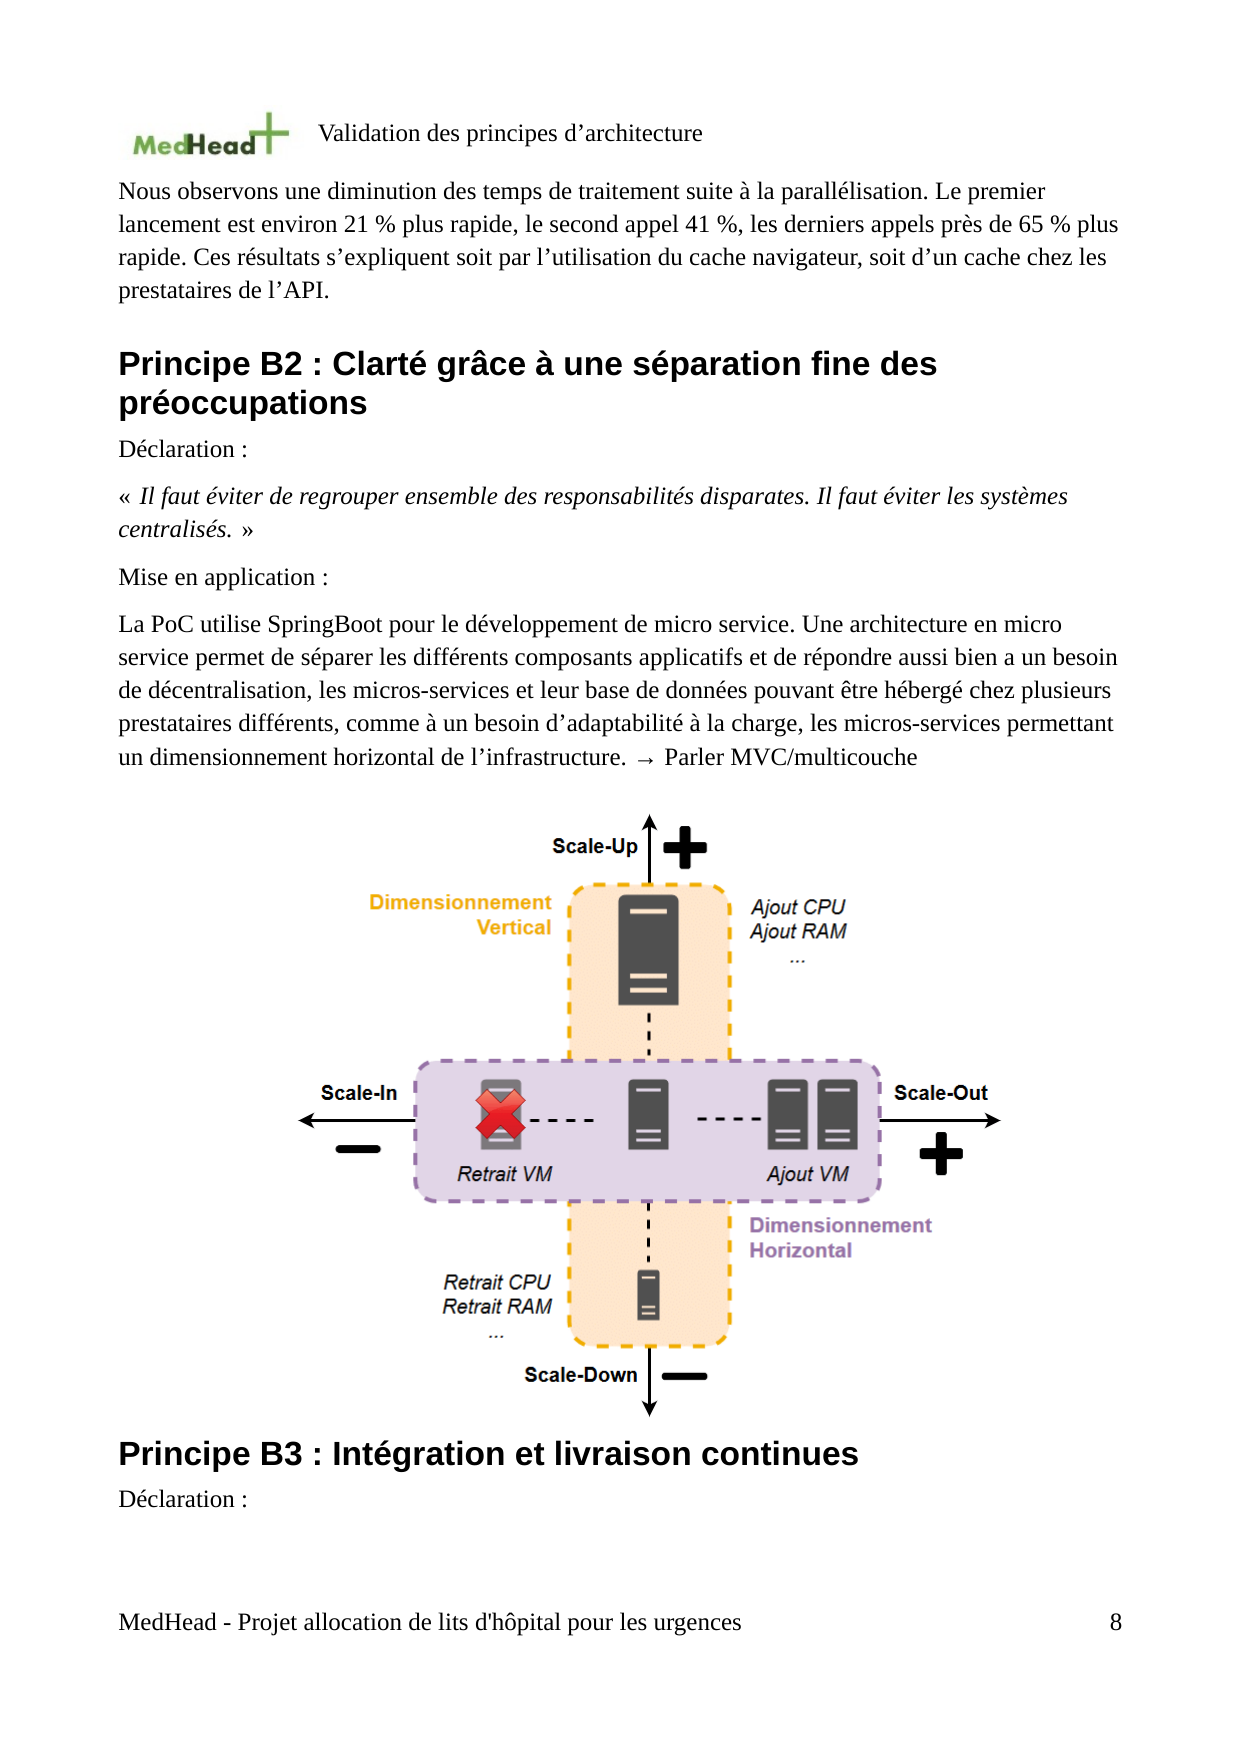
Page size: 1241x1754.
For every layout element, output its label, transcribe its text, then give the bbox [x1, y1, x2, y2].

text Déclaration : [118, 434, 1122, 462]
subtitle Principe B2 : Clarté grâce à une séparation fine des préoccupations [118, 344, 1122, 421]
subtitle Principe B3 : Intégration et livraison continues [118, 1433, 1122, 1472]
text Nous observons une diminution des temps de traitement suite à la parallélisation. Le premier lancement est environ 21 % plus rapide, le second appel 41 %, les derniers appels près de 65 % plus rapide. Ces résultats s’expliquent soit par l’utilisation du cache navigateur, soit d’un cache chez les prestataires de l’API. [118, 176, 1122, 304]
text Déclaration : [118, 1484, 1122, 1513]
text La PoC utilise SpringBoot pour le développement de micro service. Une architecture en micro service permet de séparer les différents composants applicatifs et de répondre aussi bien a un besoin de décentralisation, les micros-services et leur base de données pouvant être hébergé chez plusieurs prestataires différents, comme à un besoin d’adaptabilité à la charge, les micros-services permettant un dimensionnement horizontal de l’infrastructure. → Parler MVC/multicouche [118, 609, 1122, 770]
picture [118, 105, 305, 160]
picture [289, 805, 1011, 1427]
text « Il faut éviter de regrouper ensemble des responsabilités disparates. Il faut éviter les systèmes centralisés. » [118, 481, 1122, 543]
text Mise en application : [118, 562, 1122, 591]
